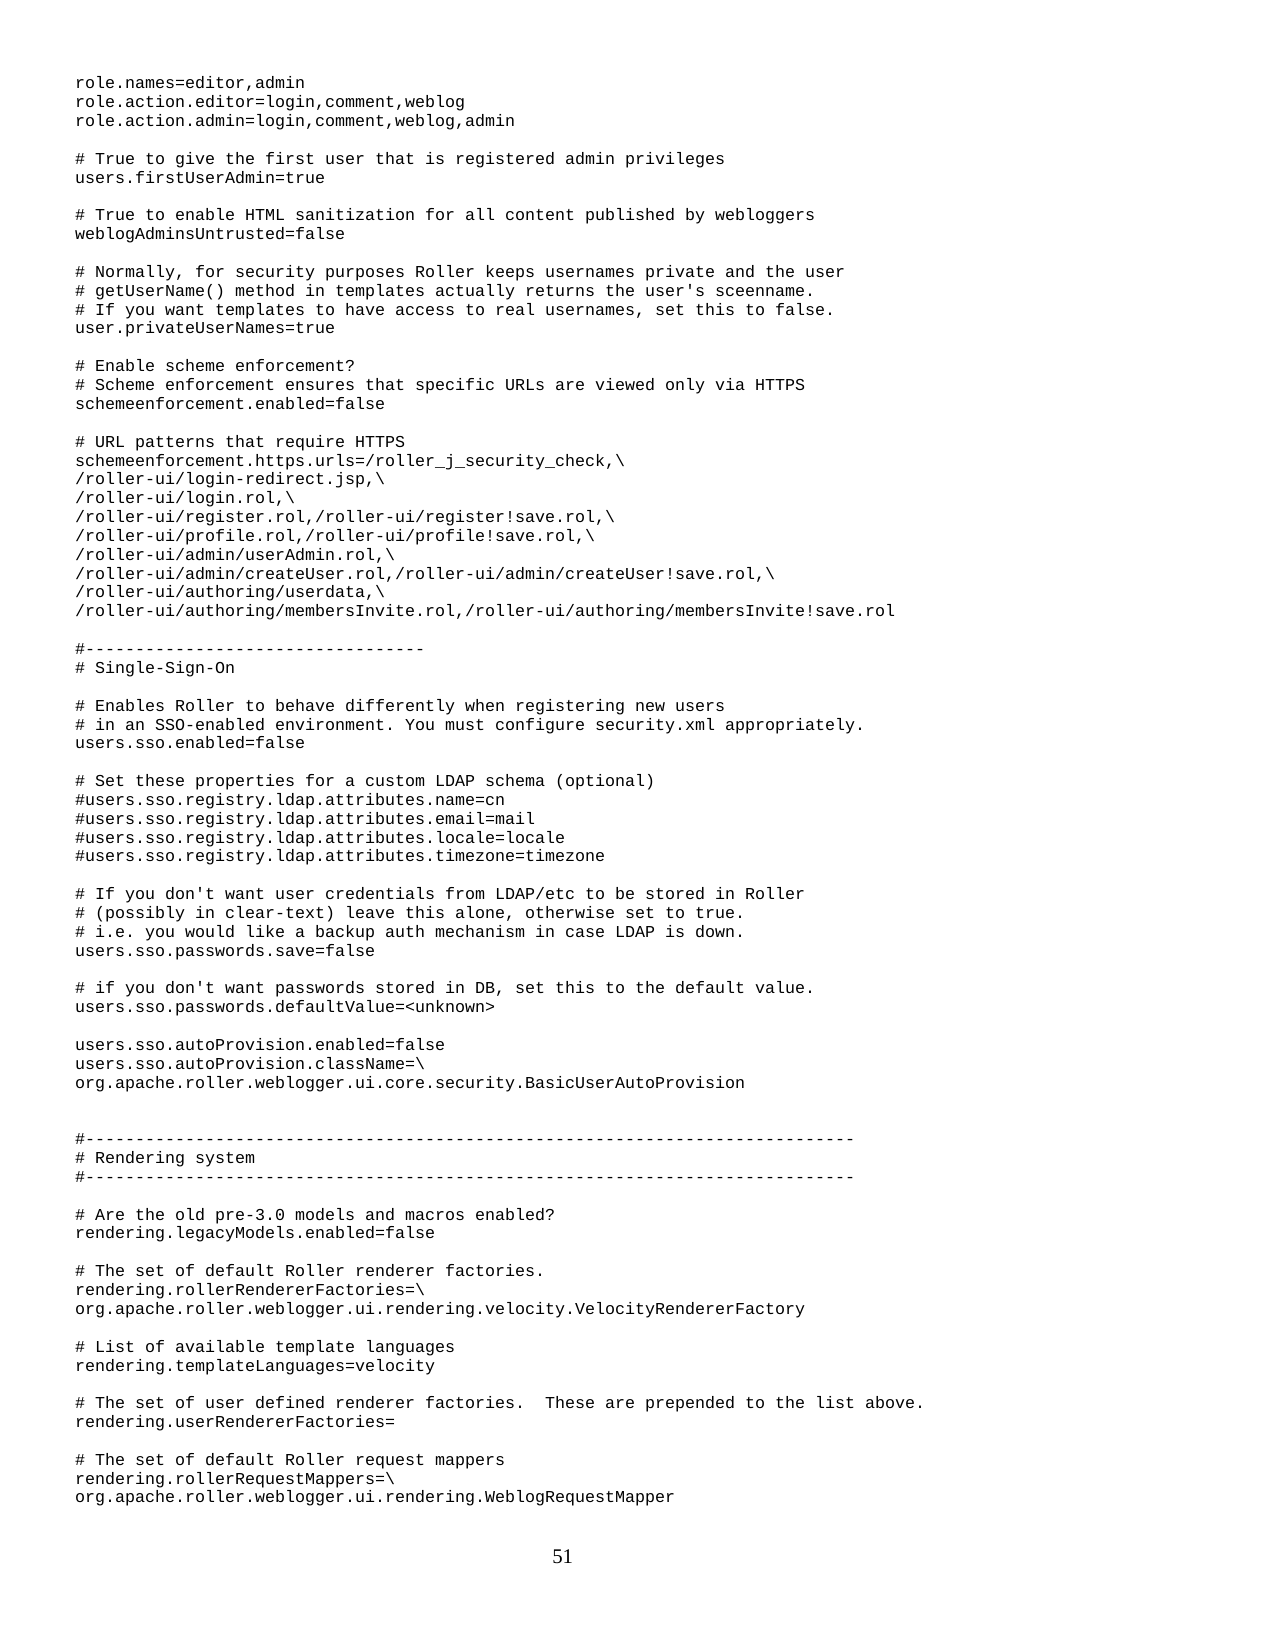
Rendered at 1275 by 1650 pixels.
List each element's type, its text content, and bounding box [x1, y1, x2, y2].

text # (possibly in clear-text) leave this alone, otherwise set to true. [75, 904, 1200, 923]
text rendering.rollerRendererFactories=\ [75, 1282, 1200, 1301]
text users.sso.passwords.save=false [75, 942, 1200, 961]
text # Scheme enforcement ensures that specific URLs are viewed only via HTTPS [75, 377, 1200, 396]
text user.privateUserNames=true [75, 320, 1200, 339]
text # Are the old pre-3.0 models and macros enabled? [75, 1206, 1200, 1225]
text org.apache.roller.weblogger.ui.rendering.WeblogRequestMapper [75, 1489, 1200, 1508]
text /roller-ui/login.rol,\ [75, 490, 1200, 509]
text org.apache.roller.weblogger.ui.rendering.velocity.VelocityRendererFactory [75, 1301, 1200, 1319]
text /roller-ui/admin/createUser.rol,/roller-ui/admin/createUser!save.rol,\ [75, 565, 1200, 584]
text # Enables Roller to behave differently when registering new users [75, 697, 1200, 716]
text role.action.admin=login,comment,weblog,admin [75, 113, 1200, 132]
text /roller-ui/authoring/userdata,\ [75, 584, 1200, 603]
text users.sso.autoProvision.className=\ [75, 1055, 1200, 1074]
text # True to give the first user that is registered admin privileges [75, 150, 1200, 169]
text # Set these properties for a custom LDAP schema (optional) [75, 773, 1200, 791]
text rendering.userRendererFactories= [75, 1414, 1200, 1432]
text role.names=editor,admin [75, 75, 1200, 94]
text # The set of user defined renderer factories. These are prepended to the list above. [75, 1395, 1200, 1414]
text /roller-ui/login-redirect.jsp,\ [75, 471, 1200, 490]
text /roller-ui/profile.rol,/roller-ui/profile!save.rol,\ [75, 527, 1200, 546]
text #----------------------------------------------------------------------------- [75, 1131, 1200, 1150]
text # The set of default Roller renderer factories. [75, 1263, 1200, 1282]
text weblogAdminsUntrusted=false [75, 226, 1200, 245]
text users.sso.autoProvision.enabled=false [75, 1037, 1200, 1055]
text #users.sso.registry.ldap.attributes.name=cn [75, 791, 1200, 810]
text users.sso.passwords.defaultValue=<unknown> [75, 999, 1200, 1018]
text users.sso.enabled=false [75, 735, 1200, 754]
text # Enable scheme enforcement? [75, 358, 1200, 377]
text #---------------------------------- [75, 641, 1200, 659]
text #users.sso.registry.ldap.attributes.email=mail [75, 810, 1200, 829]
text rendering.templateLanguages=velocity [75, 1357, 1200, 1376]
text # Normally, for security purposes Roller keeps usernames private and the user [75, 263, 1200, 282]
text rendering.rollerRequestMappers=\ [75, 1470, 1200, 1489]
text # Single-Sign-On [75, 659, 1200, 678]
text rendering.legacyModels.enabled=false [75, 1225, 1200, 1244]
text # i.e. you would like a backup auth mechanism in case LDAP is down. [75, 923, 1200, 942]
text schemeenforcement.enabled=false [75, 396, 1200, 414]
text #users.sso.registry.ldap.attributes.locale=locale [75, 829, 1200, 848]
text # if you don't want passwords stored in DB, set this to the default value. [75, 980, 1200, 999]
text # URL patterns that require HTTPS [75, 433, 1200, 452]
text # If you don't want user credentials from LDAP/etc to be stored in Roller [75, 886, 1200, 904]
text schemeenforcement.https.urls=/roller_j_security_check,\ [75, 452, 1200, 471]
text /roller-ui/admin/userAdmin.rol,\ [75, 546, 1200, 565]
text # If you want templates to have access to real usernames, set this to false. [75, 301, 1200, 320]
text users.firstUserAdmin=true [75, 169, 1200, 188]
text #users.sso.registry.ldap.attributes.timezone=timezone [75, 848, 1200, 867]
text # getUserName() method in templates actually returns the user's sceenname. [75, 282, 1200, 301]
text org.apache.roller.weblogger.ui.core.security.BasicUserAutoProvision [75, 1074, 1200, 1093]
text #----------------------------------------------------------------------------- [75, 1168, 1200, 1187]
text role.action.editor=login,comment,weblog [75, 94, 1200, 113]
text # Rendering system [75, 1150, 1200, 1168]
text # List of available template languages [75, 1338, 1200, 1357]
text # True to enable HTML sanitization for all content published by webloggers [75, 207, 1200, 226]
text /roller-ui/authoring/membersInvite.rol,/roller-ui/authoring/membersInvite!save.rol [75, 603, 1200, 622]
text # The set of default Roller request mappers [75, 1451, 1200, 1470]
text /roller-ui/register.rol,/roller-ui/register!save.rol,\ [75, 509, 1200, 527]
text # in an SSO-enabled environment. You must configure security.xml appropriately. [75, 716, 1200, 735]
